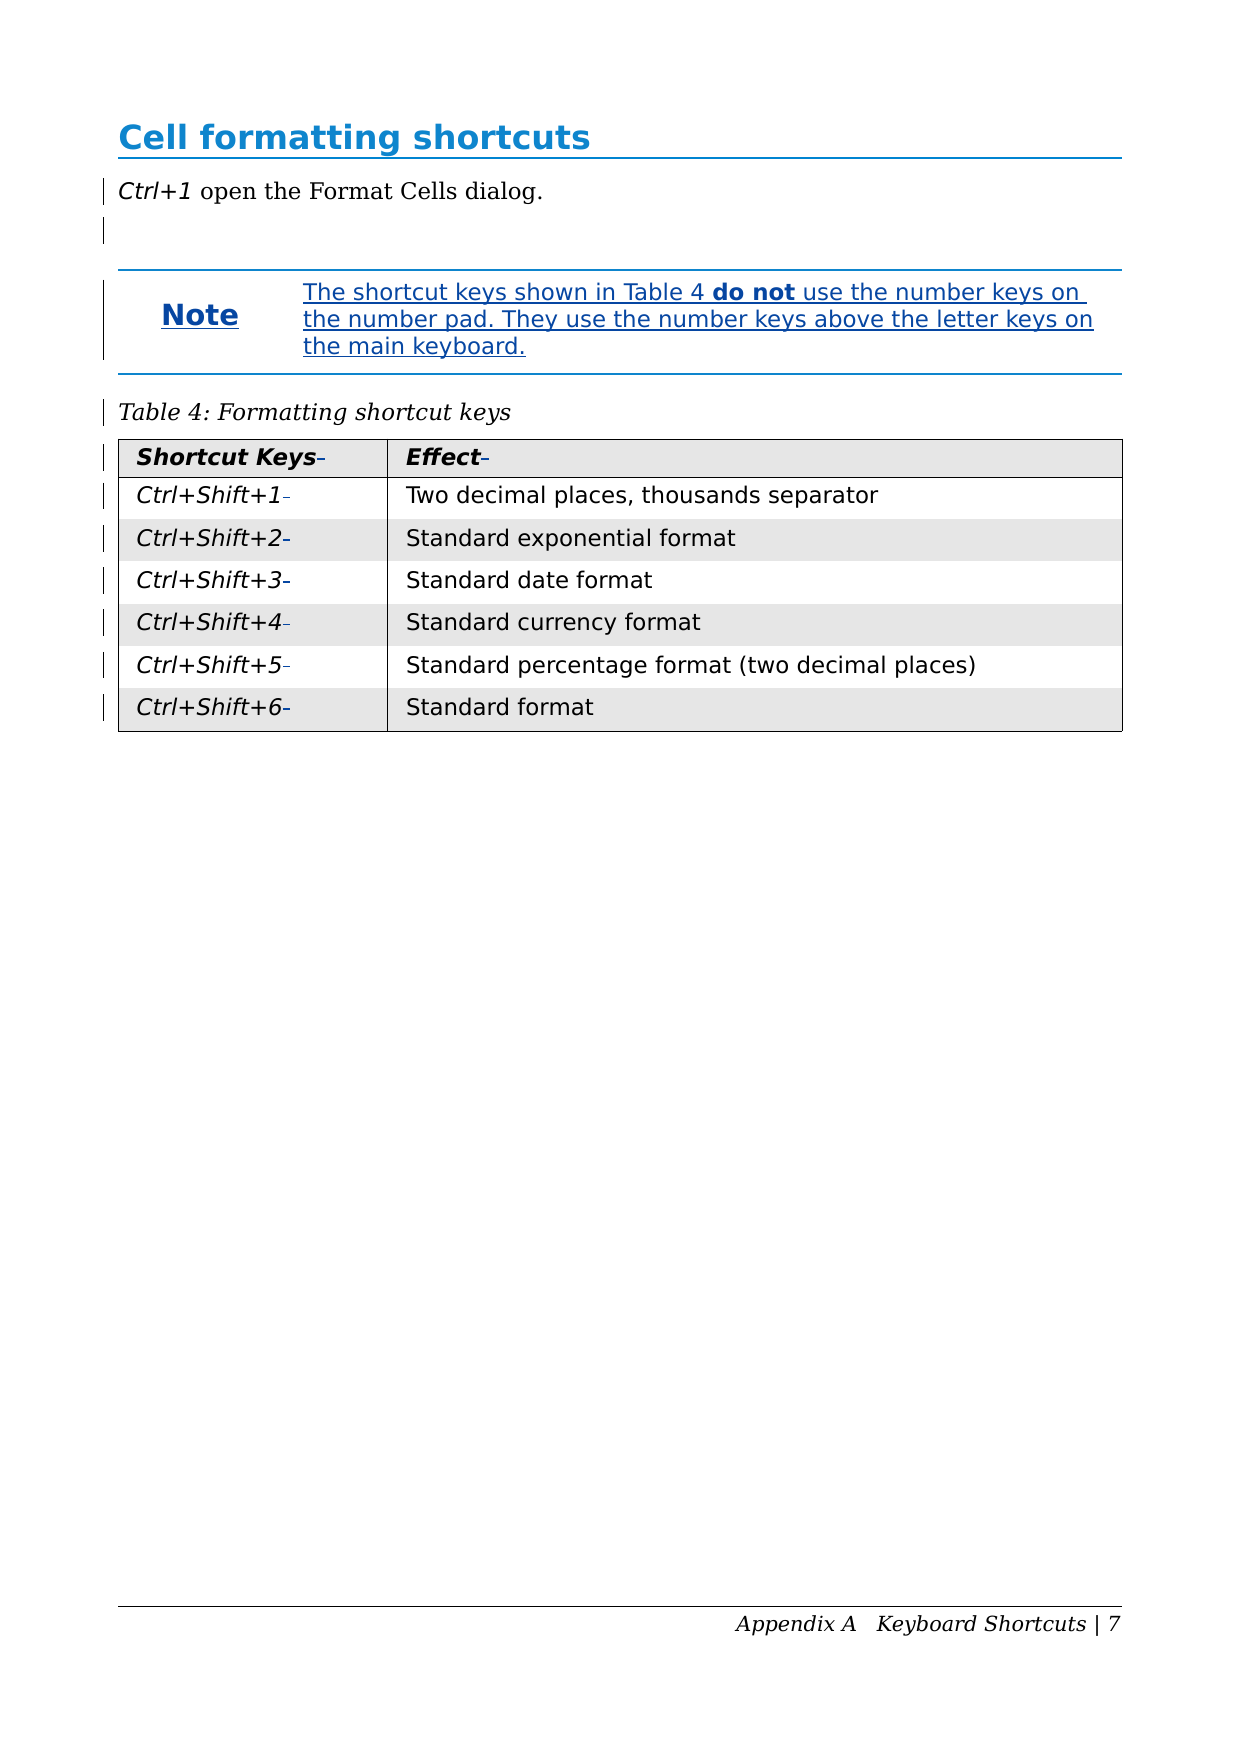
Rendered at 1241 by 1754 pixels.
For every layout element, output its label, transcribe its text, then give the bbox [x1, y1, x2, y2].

table_cell Standard currency format [388, 604, 1122, 646]
table_cell Ctrl+Shift+6 [119, 688, 387, 731]
table_cell Two decimal places, thousands separator [388, 478, 1122, 519]
table_header The shortcut keys shown in Table 4 do not use the number keys on the number pad. They use the number keys above the letter keys on the main keyboard. [281, 271, 1122, 373]
table_cell Ctrl+Shift+1 [119, 478, 387, 519]
text Ctrl+1 open the Format Cells dialog. [118, 178, 1122, 204]
table_header Shortcut Keys [119, 440, 387, 477]
text Table 4: Formatting shortcut keys [118, 399, 1122, 426]
table_cell Standard percentage format (two decimal places) [388, 646, 1122, 688]
subtitle Cell formatting shortcuts [118, 118, 1122, 157]
table_cell Standard format [388, 688, 1122, 731]
table_cell Ctrl+Shift+4 [119, 604, 387, 646]
table_cell Standard date format [388, 561, 1122, 604]
table_header Note [118, 271, 281, 373]
table_cell Ctrl+Shift+5 [119, 646, 387, 688]
table_cell Ctrl+Shift+2 [119, 519, 387, 561]
table_cell Standard exponential format [388, 519, 1122, 561]
table_header Effect [388, 440, 1122, 477]
table_cell Ctrl+Shift+3 [119, 561, 387, 604]
